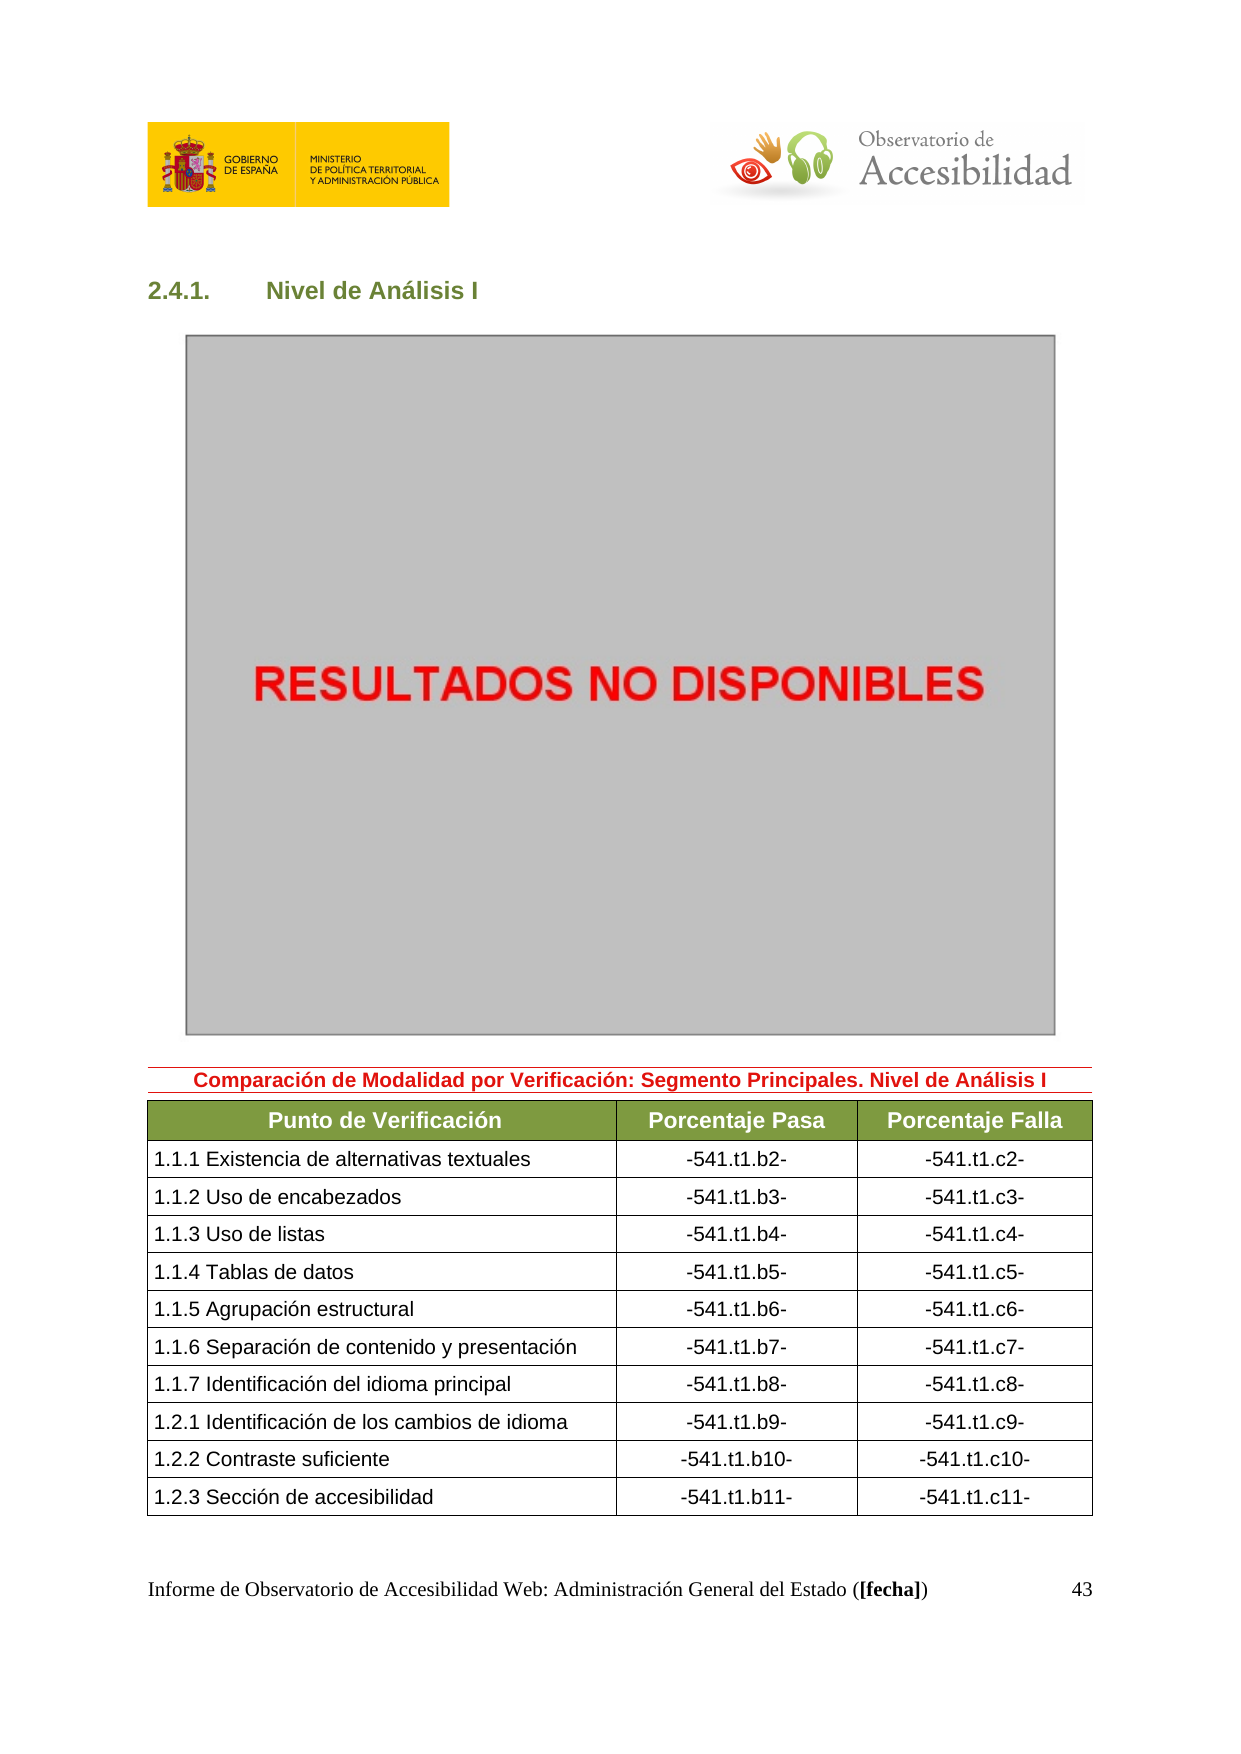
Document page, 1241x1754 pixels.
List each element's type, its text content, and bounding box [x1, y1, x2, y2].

table_cell -541.t1.c8- [858, 1366, 1092, 1402]
table_cell -541.t1.b3- [617, 1178, 857, 1215]
table_cell -541.t1.c5- [858, 1253, 1092, 1290]
table_cell -541.t1.b11- [617, 1478, 857, 1515]
table_cell 1.1.7 Identificación del idioma principal [148, 1366, 616, 1402]
table_cell 1.2.2 Contraste suficiente [148, 1441, 616, 1477]
table_cell 1.1.3 Uso de listas [148, 1216, 616, 1252]
table_cell -541.t1.b2- [617, 1141, 857, 1177]
table_cell 1.2.1 Identificación de los cambios de idioma [148, 1403, 616, 1440]
table_cell -541.t1.c3- [858, 1178, 1092, 1215]
table_cell 1.1.1 Existencia de alternativas textuales [148, 1141, 616, 1177]
table_cell -541.t1.c9- [858, 1403, 1092, 1440]
picture [710, 122, 1086, 205]
table_header Porcentaje Pasa [617, 1101, 857, 1140]
table_cell -541.t1.b7- [617, 1328, 857, 1365]
table_cell -541.t1.b6- [617, 1291, 857, 1327]
picture [147, 122, 450, 207]
table_cell 1.1.6 Separación de contenido y presentación [148, 1328, 616, 1365]
table_cell -541.t1.b4- [617, 1216, 857, 1252]
table_cell -541.t1.c10- [858, 1441, 1092, 1477]
text Comparación de Modalidad por Verificación: Segmento Principales. Nivel de Análisis I [148, 1068, 1092, 1092]
table_cell -541.t1.c11- [858, 1478, 1092, 1515]
table_header Punto de Verificación [148, 1101, 616, 1140]
table_cell -541.t1.c6- [858, 1291, 1092, 1327]
table_header Porcentaje Falla [858, 1101, 1092, 1140]
table_cell -541.t1.c4- [858, 1216, 1092, 1252]
table_cell 1.1.2 Uso de encabezados [148, 1178, 616, 1215]
table_cell -541.t1.b10- [617, 1441, 857, 1477]
table_cell -541.t1.b5- [617, 1253, 857, 1290]
table_cell -541.t1.b8- [617, 1366, 857, 1402]
table_cell -541.t1.b9- [617, 1403, 857, 1440]
table_cell 1.1.4 Tablas de datos [148, 1253, 616, 1290]
table_cell -541.t1.c2- [858, 1141, 1092, 1177]
list Nivel de Análisis I [148, 276, 1092, 304]
picture [178, 332, 1062, 1042]
table_cell 1.1.5 Agrupación estructural [148, 1291, 616, 1327]
table_cell 1.2.3 Sección de accesibilidad [148, 1478, 616, 1515]
table_cell -541.t1.c7- [858, 1328, 1092, 1365]
